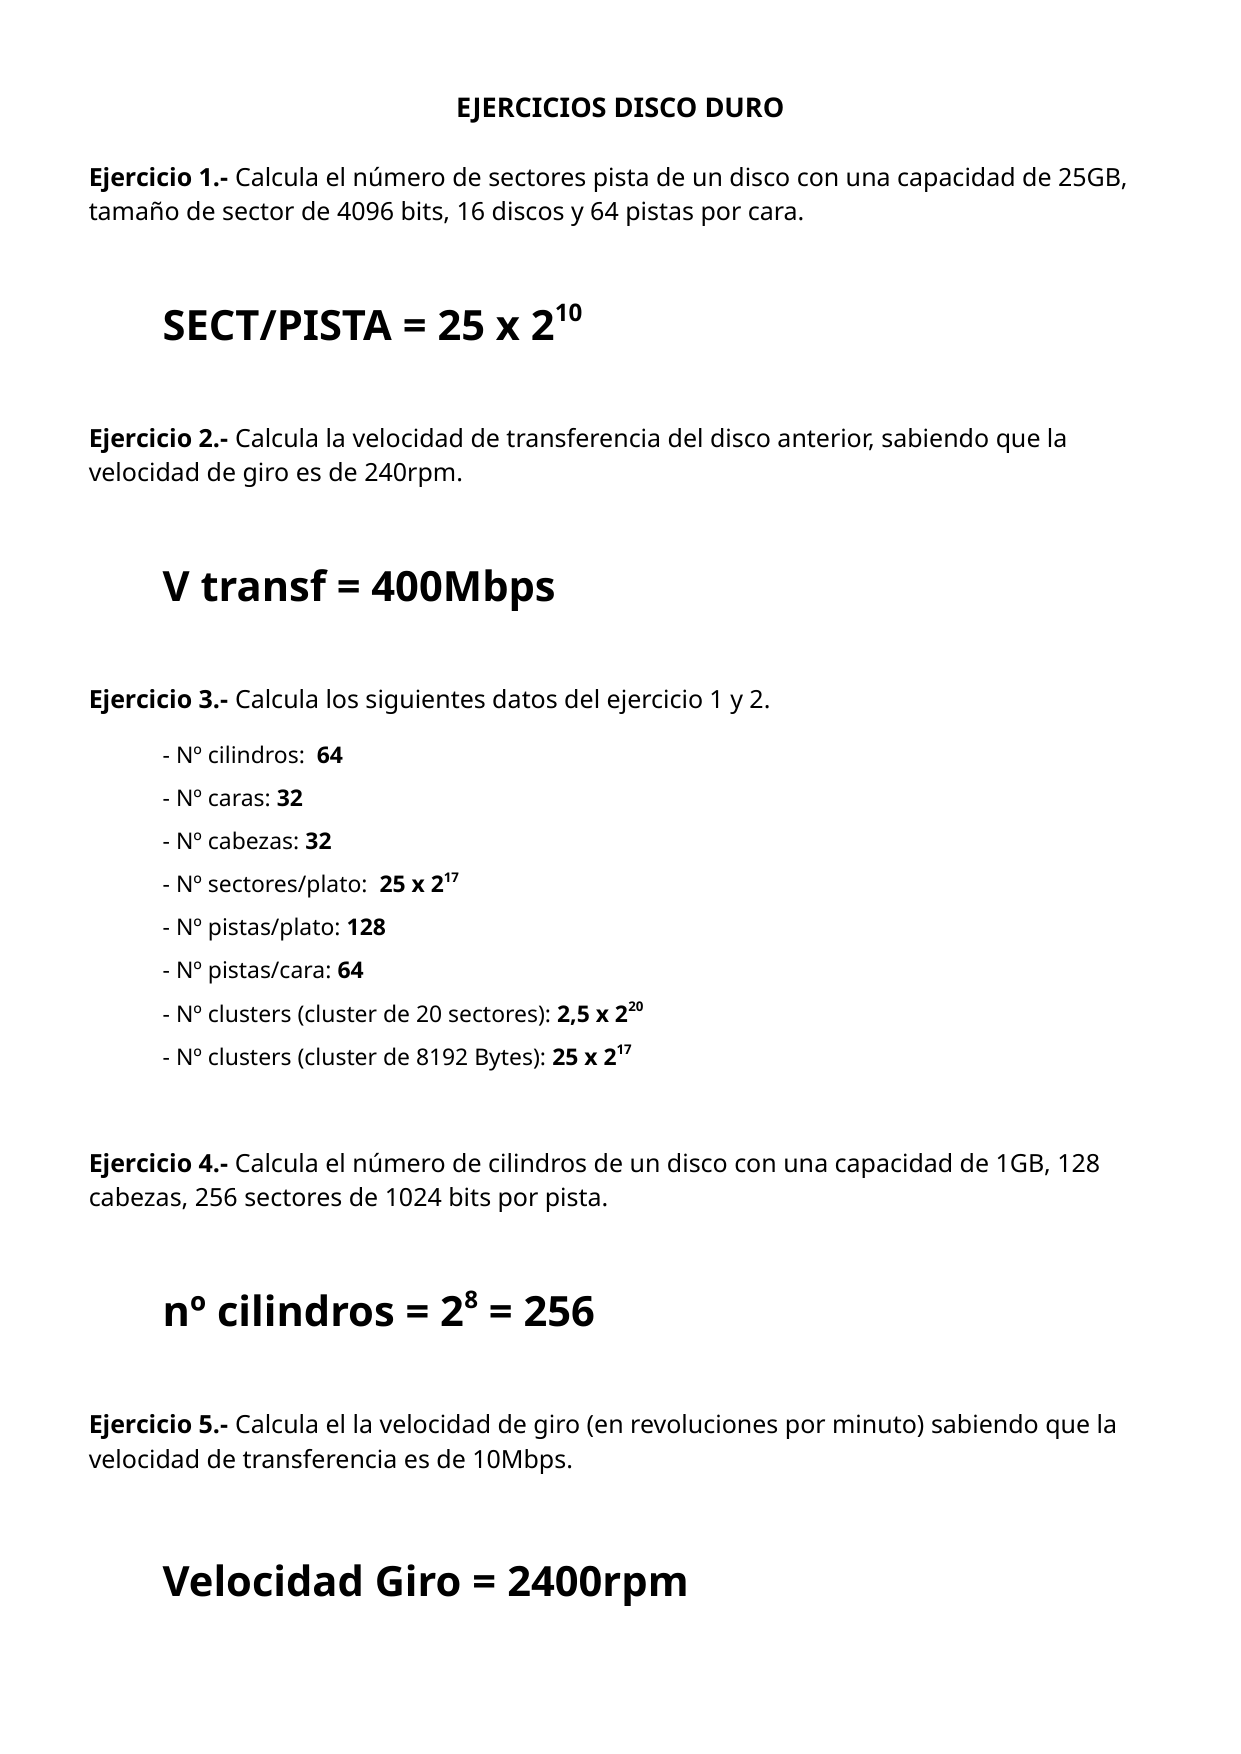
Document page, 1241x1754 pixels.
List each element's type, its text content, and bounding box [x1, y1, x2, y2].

text - Nº sectores/plato: 25 x 217 [162, 868, 1152, 899]
text Velocidad Giro = 2400rpm [88, 1543, 1152, 1612]
text SECT/PISTA = 25 x 210 [88, 296, 1152, 352]
text EJERCICIOS DISCO DURO [88, 88, 1152, 125]
text Ejercicio 5.- Calcula el la velocidad de giro (en revoluciones por minuto) sabiendo que la velocidad de transferencia es de 10Mbps. [88, 1407, 1152, 1475]
text Ejercicio 3.- Calcula los siguientes datos del ejercicio 1 y 2. [88, 682, 1152, 716]
text nº cilindros = 28 = 256 [88, 1282, 1152, 1339]
text Ejercicio 1.- Calcula el número de sectores pista de un disco con una capacidad de 25GB, tamaño de sector de 4096 bits, 16 discos y 64 pistas por cara. [88, 159, 1152, 228]
text - Nº cilindros: 64 [162, 739, 1152, 770]
text Ejercicio 2.- Calcula la velocidad de transferencia del disco anterior, sabiendo que la velocidad de giro es de 240rpm. [88, 421, 1152, 489]
text - Nº pistas/cara: 64 [162, 954, 1152, 986]
text - Nº pistas/plato: 128 [162, 911, 1152, 943]
text V transf = 400Mbps [88, 557, 1152, 614]
text - Nº clusters (cluster de 8192 Bytes): 25 x 217 [162, 1041, 1152, 1072]
text - Nº clusters (cluster de 20 sectores): 2,5 x 220 [162, 998, 1152, 1029]
text - Nº caras: 32 [162, 782, 1152, 813]
text - Nº cabezas: 32 [162, 825, 1152, 856]
text Ejercicio 4.- Calcula el número de cilindros de un disco con una capacidad de 1GB, 128 cabezas, 256 sectores de 1024 bits por pista. [88, 1146, 1152, 1214]
